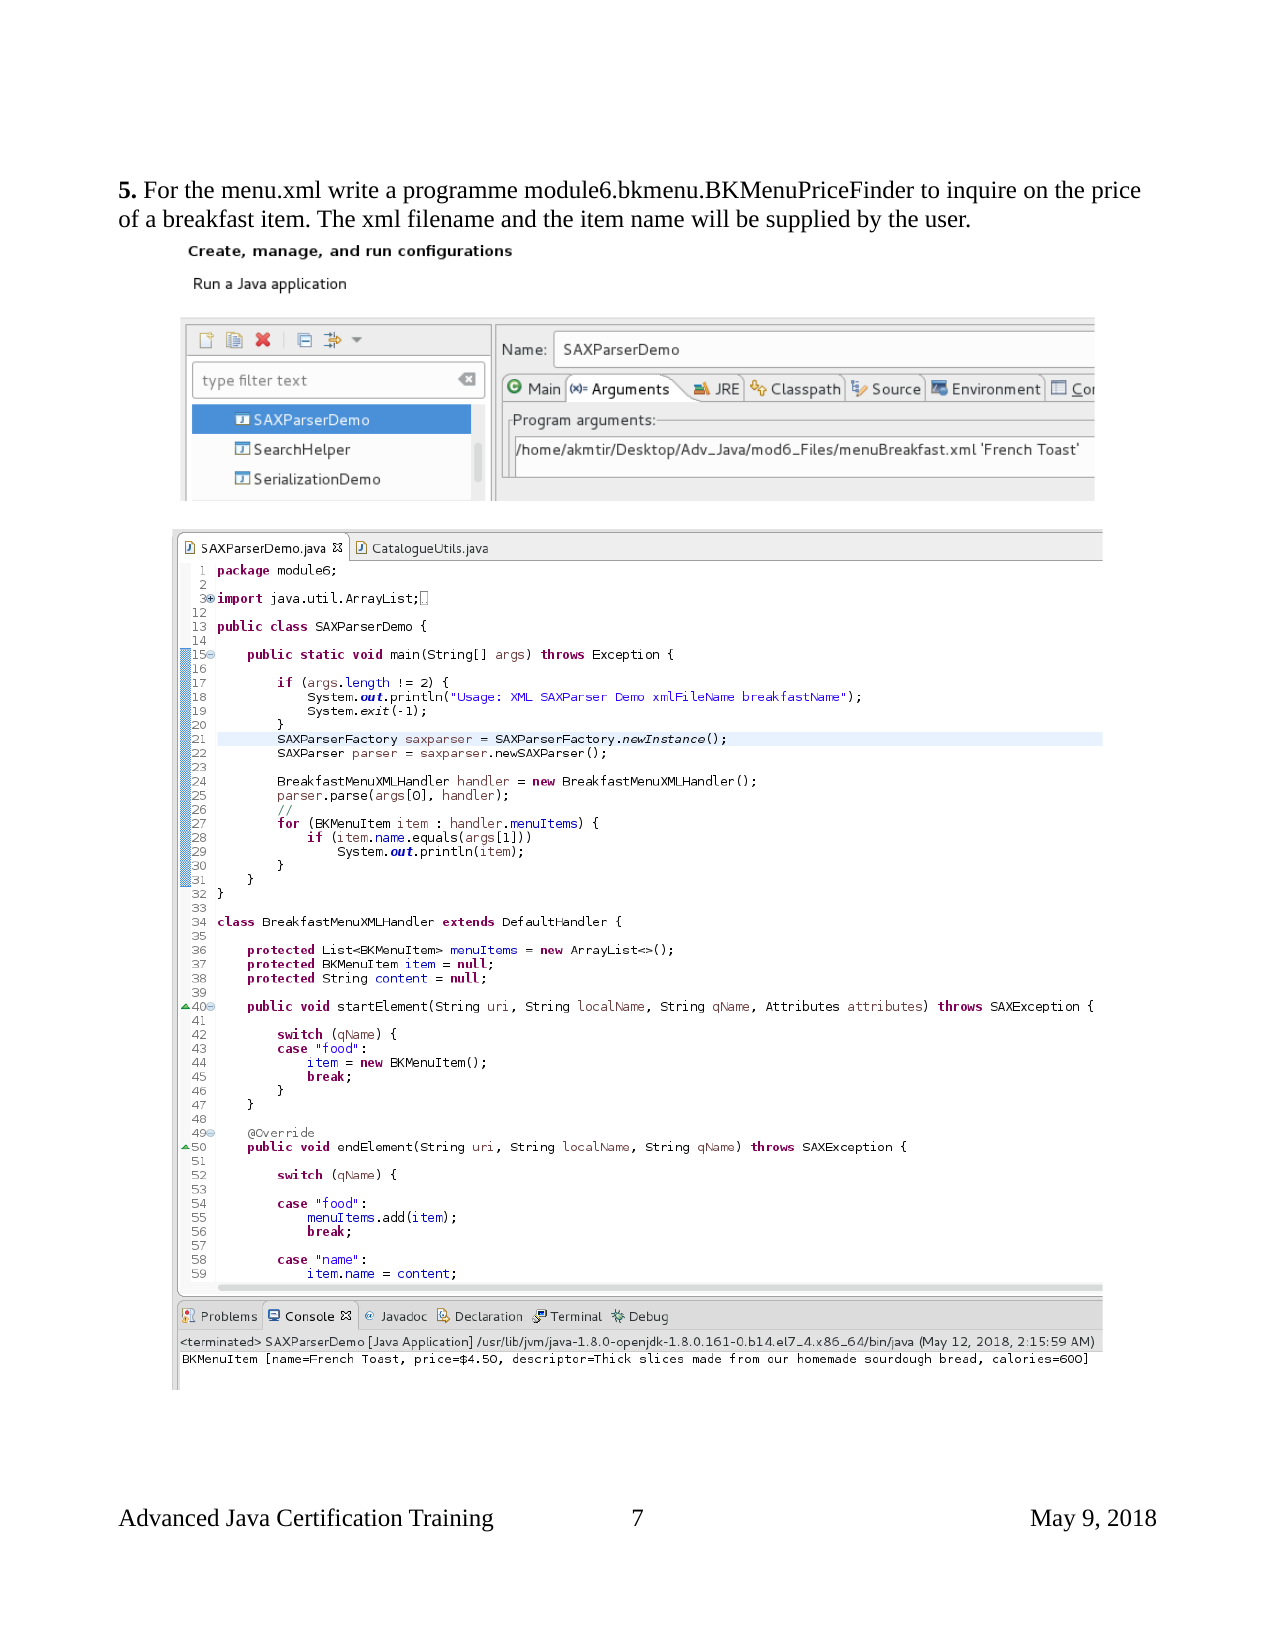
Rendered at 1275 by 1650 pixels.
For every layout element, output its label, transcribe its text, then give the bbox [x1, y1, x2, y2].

text 5. For the menu.xml write a programme module6.bkmenu.BKMenuPriceFinder to inquire on the price of a breakfast item. The xml filename and the item name will be supplied by the user. [118, 176, 1157, 233]
picture [180, 233, 1095, 501]
picture [172, 529, 1103, 1390]
